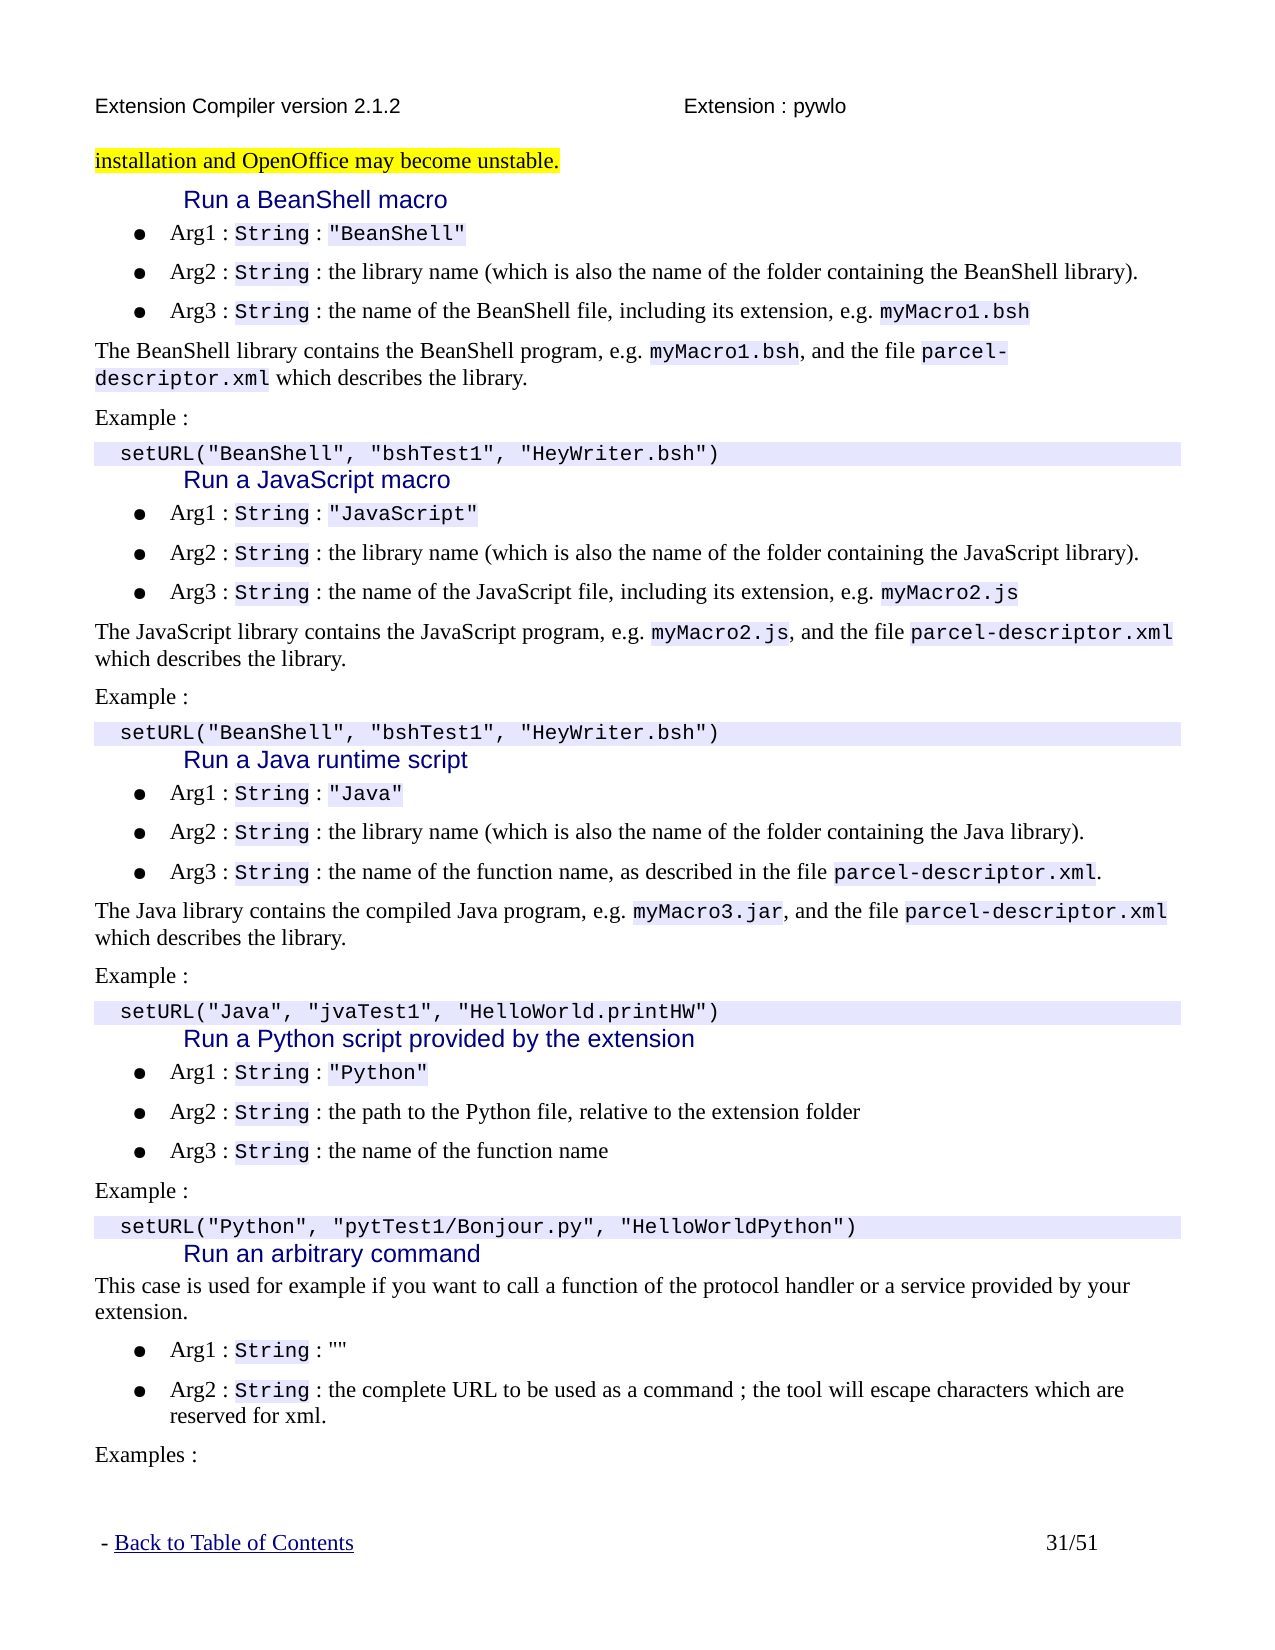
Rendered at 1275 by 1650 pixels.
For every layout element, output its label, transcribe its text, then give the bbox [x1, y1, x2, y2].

list Arg1 : String : "" [132, 1337, 1181, 1364]
text Example : [94, 684, 1181, 709]
list Arg2 : String : the library name (which is also the name of the folder containing the JavaScript library). [132, 540, 1181, 567]
text The BeanShell library contains the BeanShell program, e.g. myMacro1.bsh, and the file parcel-descriptor.xml which describes the library. [94, 338, 1181, 392]
list Arg2 : String : the library name (which is also the name of the folder containing the BeanShell library). [132, 259, 1181, 286]
list Arg3 : String : the name of the function name [132, 1138, 1181, 1165]
text setURL("Java", "jvaTest1", "HelloWorld.printHW") [94, 1001, 1181, 1025]
list Arg1 : String : "JavaScript" [132, 500, 1181, 527]
list Arg3 : String : the name of the BeanShell file, including its extension, e.g. myMacro1.bsh [132, 298, 1181, 325]
text Examples : [94, 1441, 1181, 1467]
text setURL("BeanShell", "bshTest1", "HeyWriter.bsh") [94, 442, 1181, 466]
list Arg1 : String : "Java" [132, 780, 1181, 807]
text Example : [94, 963, 1181, 989]
subtitle Run a Java runtime script [183, 746, 1181, 774]
subtitle Run a JavaScript macro [183, 466, 1181, 494]
text setURL("BeanShell", "bshTest1", "HeyWriter.bsh") [94, 722, 1181, 746]
text setURL("Python", "pytTest1/Bonjour.py", "HelloWorldPython") [94, 1216, 1181, 1239]
subtitle Run a BeanShell macro [183, 186, 1181, 213]
list Arg2 : String : the library name (which is also the name of the folder containing the Java library). [132, 819, 1181, 846]
text Example : [94, 1177, 1181, 1203]
text installation and OpenOffice may become unstable. [94, 147, 1181, 173]
subtitle Run an arbitrary command [183, 1239, 1181, 1267]
text The Java library contains the compiled Java program, e.g. myMacro3.jar, and the file parcel-descriptor.xml which describes the library. [94, 898, 1181, 951]
text Example : [94, 404, 1181, 430]
text The JavaScript library contains the JavaScript program, e.g. myMacro2.js, and the file parcel-descriptor.xml which describes the library. [94, 619, 1181, 671]
list Arg3 : String : the name of the JavaScript file, including its extension, e.g. myMacro2.js [132, 579, 1181, 606]
list Arg2 : String : the complete URL to be used as a command ; the tool will escape characters which are reserved for xml. [132, 1376, 1181, 1429]
subtitle Run a Python script provided by the extension [183, 1025, 1181, 1053]
list Arg3 : String : the name of the function name, as described in the file parcel-descriptor.xml. [132, 859, 1181, 886]
list Arg1 : String : "BeanShell" [132, 219, 1181, 246]
list Arg1 : String : "Python" [132, 1059, 1181, 1086]
text This case is used for example if you want to call a function of the protocol handler or a service provided by your extension. [94, 1273, 1181, 1324]
list Arg2 : String : the path to the Python file, relative to the extension folder [132, 1098, 1181, 1126]
